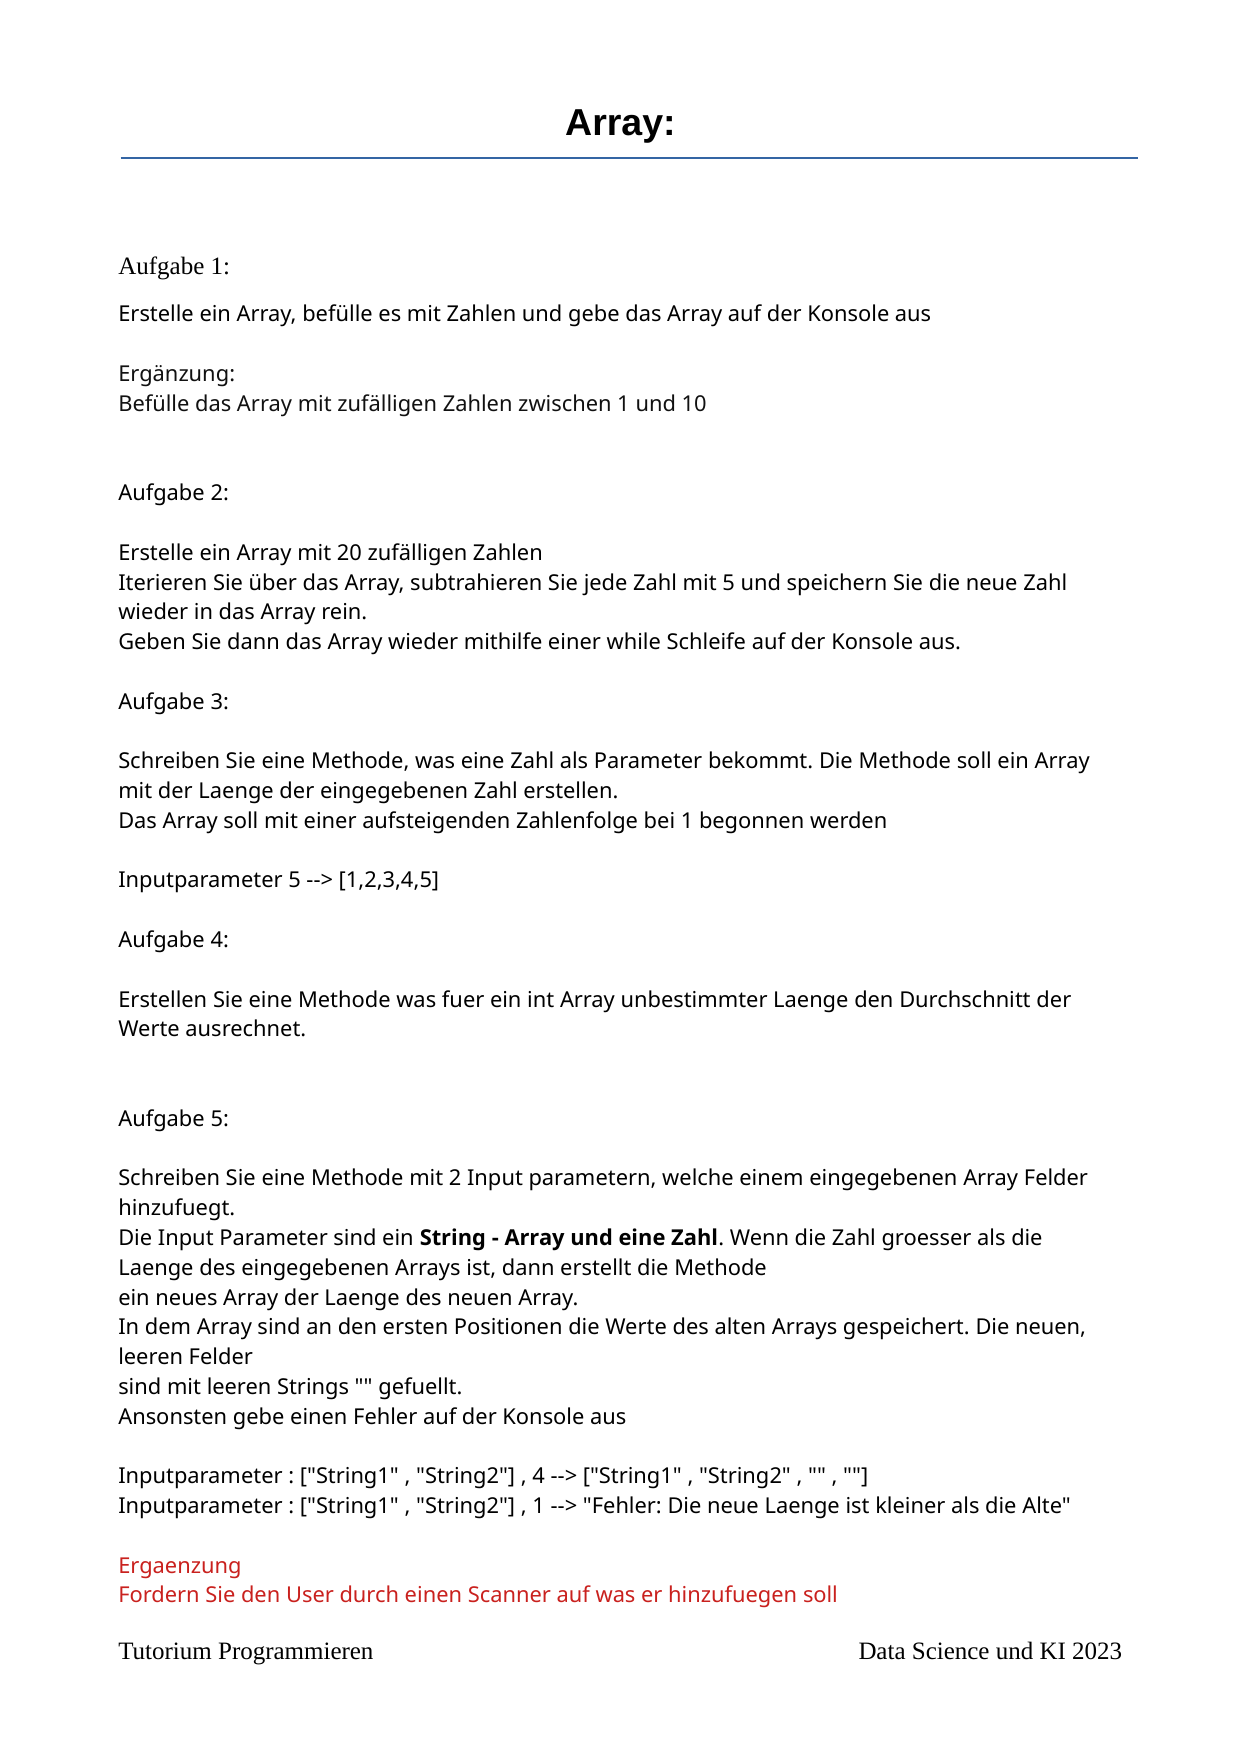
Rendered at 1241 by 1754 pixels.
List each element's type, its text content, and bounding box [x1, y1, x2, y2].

text Aufgabe 3: [118, 686, 1122, 716]
text Aufgabe 5: [118, 1103, 1122, 1133]
text Ansonsten gebe einen Fehler auf der Konsole aus [118, 1401, 1122, 1431]
text Inputparameter 5 --> [1,2,3,4,5] [118, 864, 1122, 894]
text Inputparameter : ["String1" , "String2"] , 1 --> "Fehler: Die neue Laenge ist kleiner als die Alte" [118, 1490, 1122, 1520]
text Ergaenzung [118, 1550, 1122, 1579]
text sind mit leeren Strings "" gefuellt. [118, 1371, 1122, 1401]
text Erstelle ein Array, befülle es mit Zahlen und gebe das Array auf der Konsole aus [118, 298, 1122, 328]
text Schreiben Sie eine Methode mit 2 Input parametern, welche einem eingegebenen Array Felder hinzufuegt. [118, 1162, 1122, 1222]
text Aufgabe 4: [118, 924, 1122, 954]
text Iterieren Sie über das Array, subtrahieren Sie jede Zahl mit 5 und speichern Sie die neue Zahl wieder in das Array rein. [118, 567, 1122, 626]
text Fordern Sie den User durch einen Scanner auf was er hinzufuegen soll [118, 1579, 1122, 1609]
text Schreiben Sie eine Methode, was eine Zahl als Parameter bekommt. Die Methode soll ein Array mit der Laenge der eingegebenen Zahl erstellen. [118, 745, 1122, 805]
text Erstelle ein Array mit 20 zufälligen Zahlen [118, 537, 1122, 567]
text Inputparameter : ["String1" , "String2"] , 4 --> ["String1" , "String2" , "" , ""] [118, 1460, 1122, 1490]
text Erstellen Sie eine Methode was fuer ein int Array unbestimmter Laenge den Durchschnitt der Werte ausrechnet. [118, 984, 1122, 1043]
text ein neues Array der Laenge des neuen Array. [118, 1282, 1122, 1311]
text Das Array soll mit einer aufsteigenden Zahlenfolge bei 1 begonnen werden [118, 805, 1122, 835]
text Geben Sie dann das Array wieder mithilfe einer while Schleife auf der Konsole aus. [118, 626, 1122, 656]
text Befülle das Array mit zufälligen Zahlen zwischen 1 und 10 [118, 388, 1122, 418]
text Ergänzung: [118, 358, 1122, 388]
text Aufgabe 1: [118, 251, 1122, 279]
text In dem Array sind an den ersten Positionen die Werte des alten Arrays gespeichert. Die neuen, leeren Felder [118, 1311, 1122, 1371]
text Aufgabe 2: [118, 477, 1122, 507]
subtitle Array: [118, 100, 1122, 143]
text Die Input Parameter sind ein String - Array und eine Zahl. Wenn die Zahl groesser als die Laenge des eingegebenen Arrays ist, dann erstellt die Methode [118, 1222, 1122, 1282]
